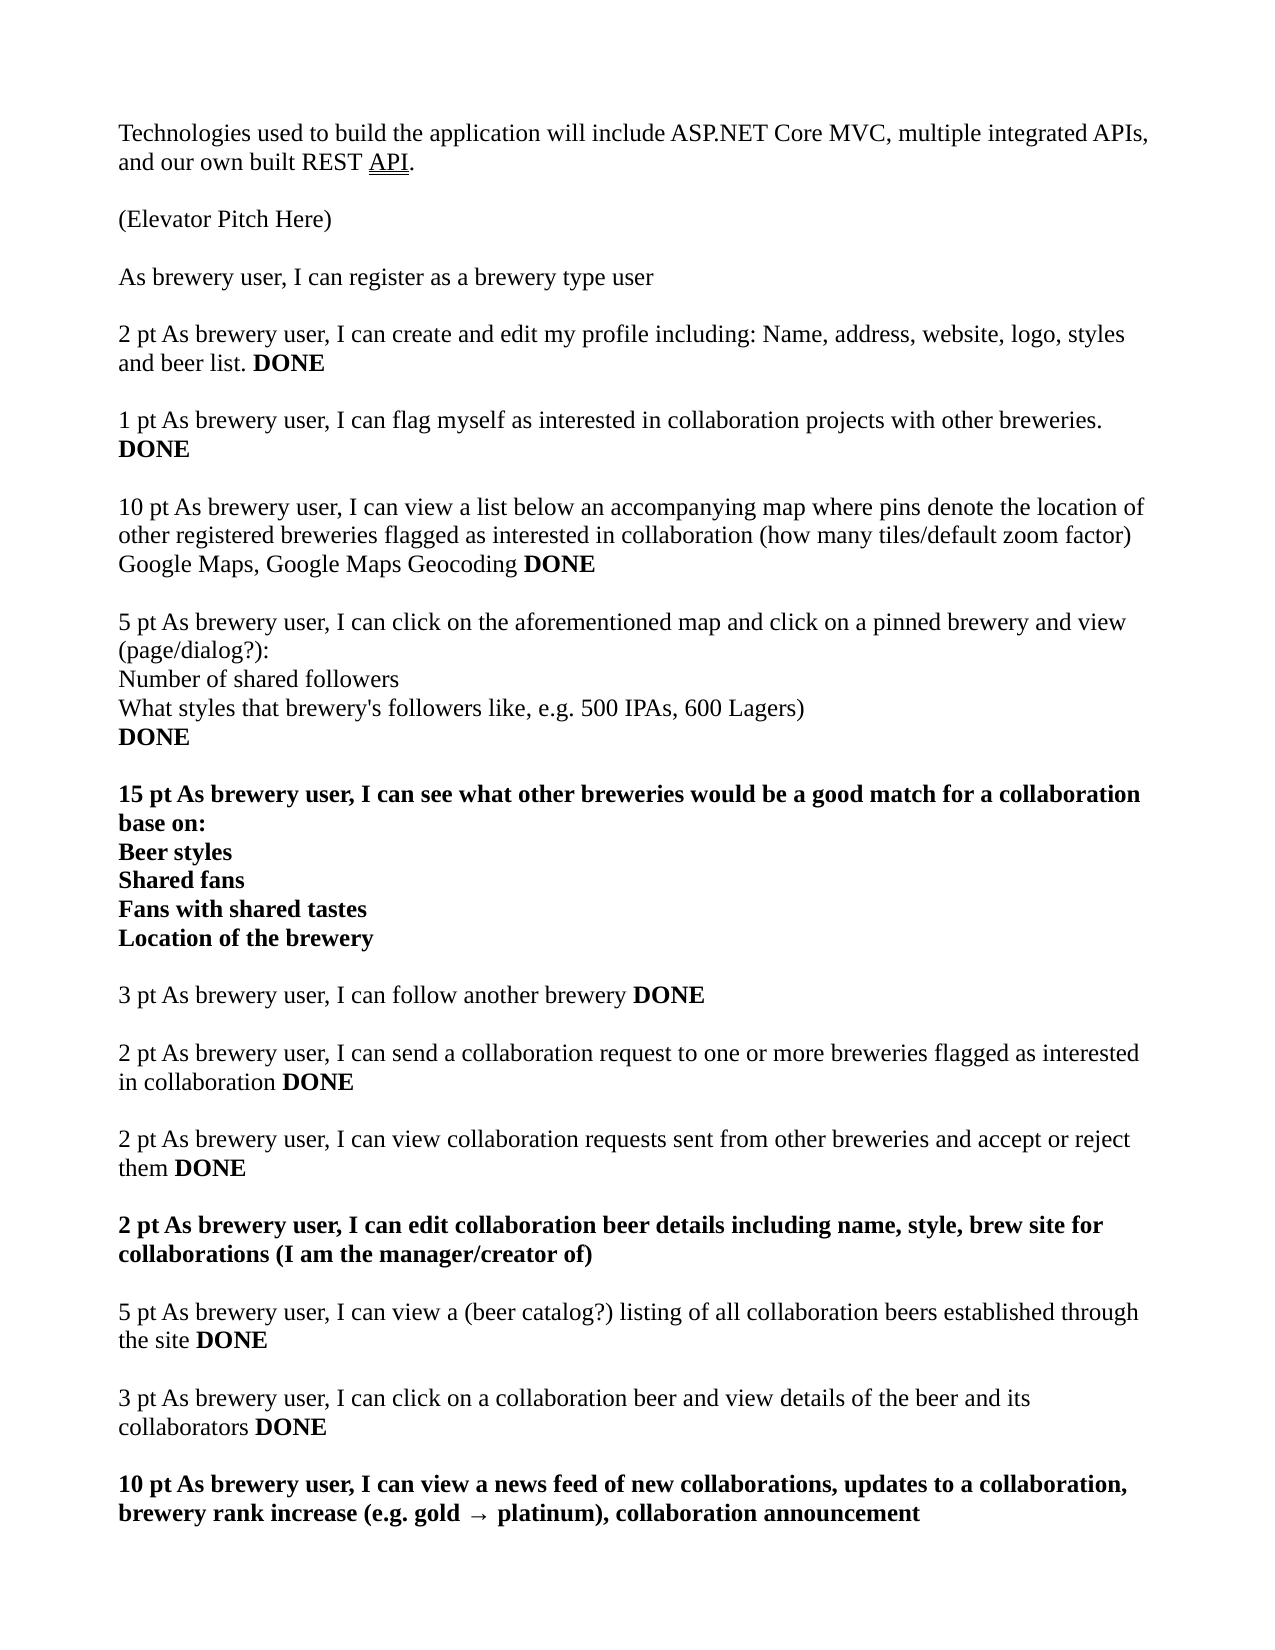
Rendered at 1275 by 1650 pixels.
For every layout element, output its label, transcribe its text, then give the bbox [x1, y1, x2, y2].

text DONE 15 pt As brewery user, I can see what other breweries would be a good match for a collaboration base on: Beer styles Shared fans Fans with shared tastes Location of the brewery 3 pt As brewery user, I can follow another brewery DONE 2 pt As brewery user, I can send a collaboration request to one or more breweries flagged as interested in collaboration DONE 2 pt As brewery user, I can view collaboration requests sent from other breweries and accept or reject them DONE 2 pt As brewery user, I can edit collaboration beer details including name, style, brew site for collaborations (I am the manager/creator of) 5 pt As brewery user, I can view a (beer catalog?) listing of all collaboration beers established through the site DONE 3 pt As brewery user, I can click on a collaboration beer and view details of the beer and its collaborators DONE 10 pt As brewery user, I can view a news feed of new collaborations, updates to a collaboration, brewery rank increase (e.g. gold → platinum), collaboration announcement [118, 722, 1157, 1527]
text Technologies used to build the application will include ASP.NET Core MVC, multiple integrated APIs, and our own built REST API. (Elevator Pitch Here) As brewery user, I can register as a brewery type user 2 pt As brewery user, I can create and edit my profile including: Name, address, website, logo, styles and beer list. DONE 1 pt As brewery user, I can flag myself as interested in collaboration projects with other breweries. DONE 10 pt As brewery user, I can view a list below an accompanying map where pins denote the location of other registered breweries flagged as interested in collaboration (how many tiles/default zoom factor) Google Maps, Google Maps Geocoding DONE 5 pt As brewery user, I can click on the aforementioned map and click on a pinned brewery and view (page/dialog?): Number of shared followers What styles that brewery's followers like, e.g. 500 IPAs, 600 Lagers) [118, 118, 1157, 722]
